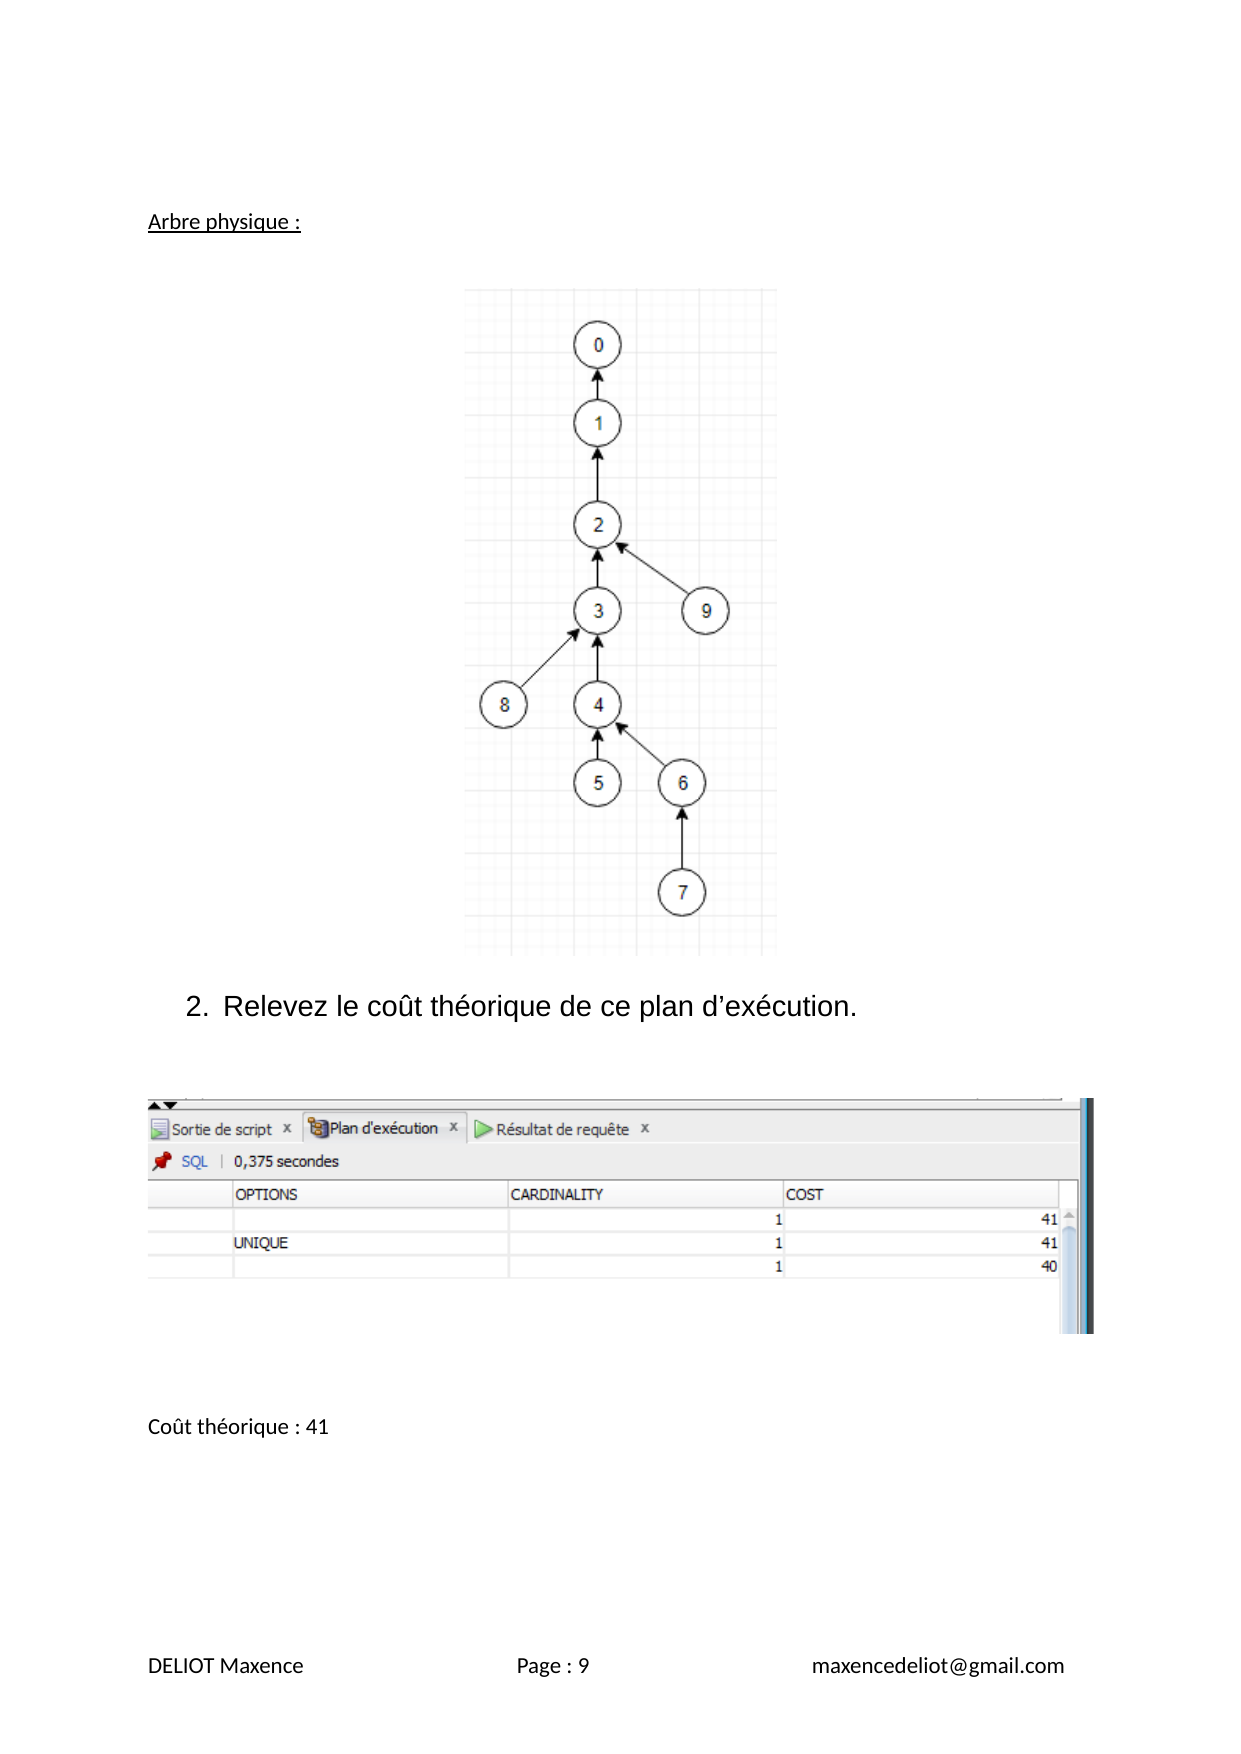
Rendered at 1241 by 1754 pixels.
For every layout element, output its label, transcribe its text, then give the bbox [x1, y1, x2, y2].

picture [464, 288, 777, 956]
subtitle Relevez le coût théorique de ce plan d’exécution. [185, 266, 1093, 1022]
text Coût théorique : 41 [148, 1412, 1093, 1440]
picture [147, 1098, 1094, 1334]
text Arbre physique : [148, 207, 1093, 235]
